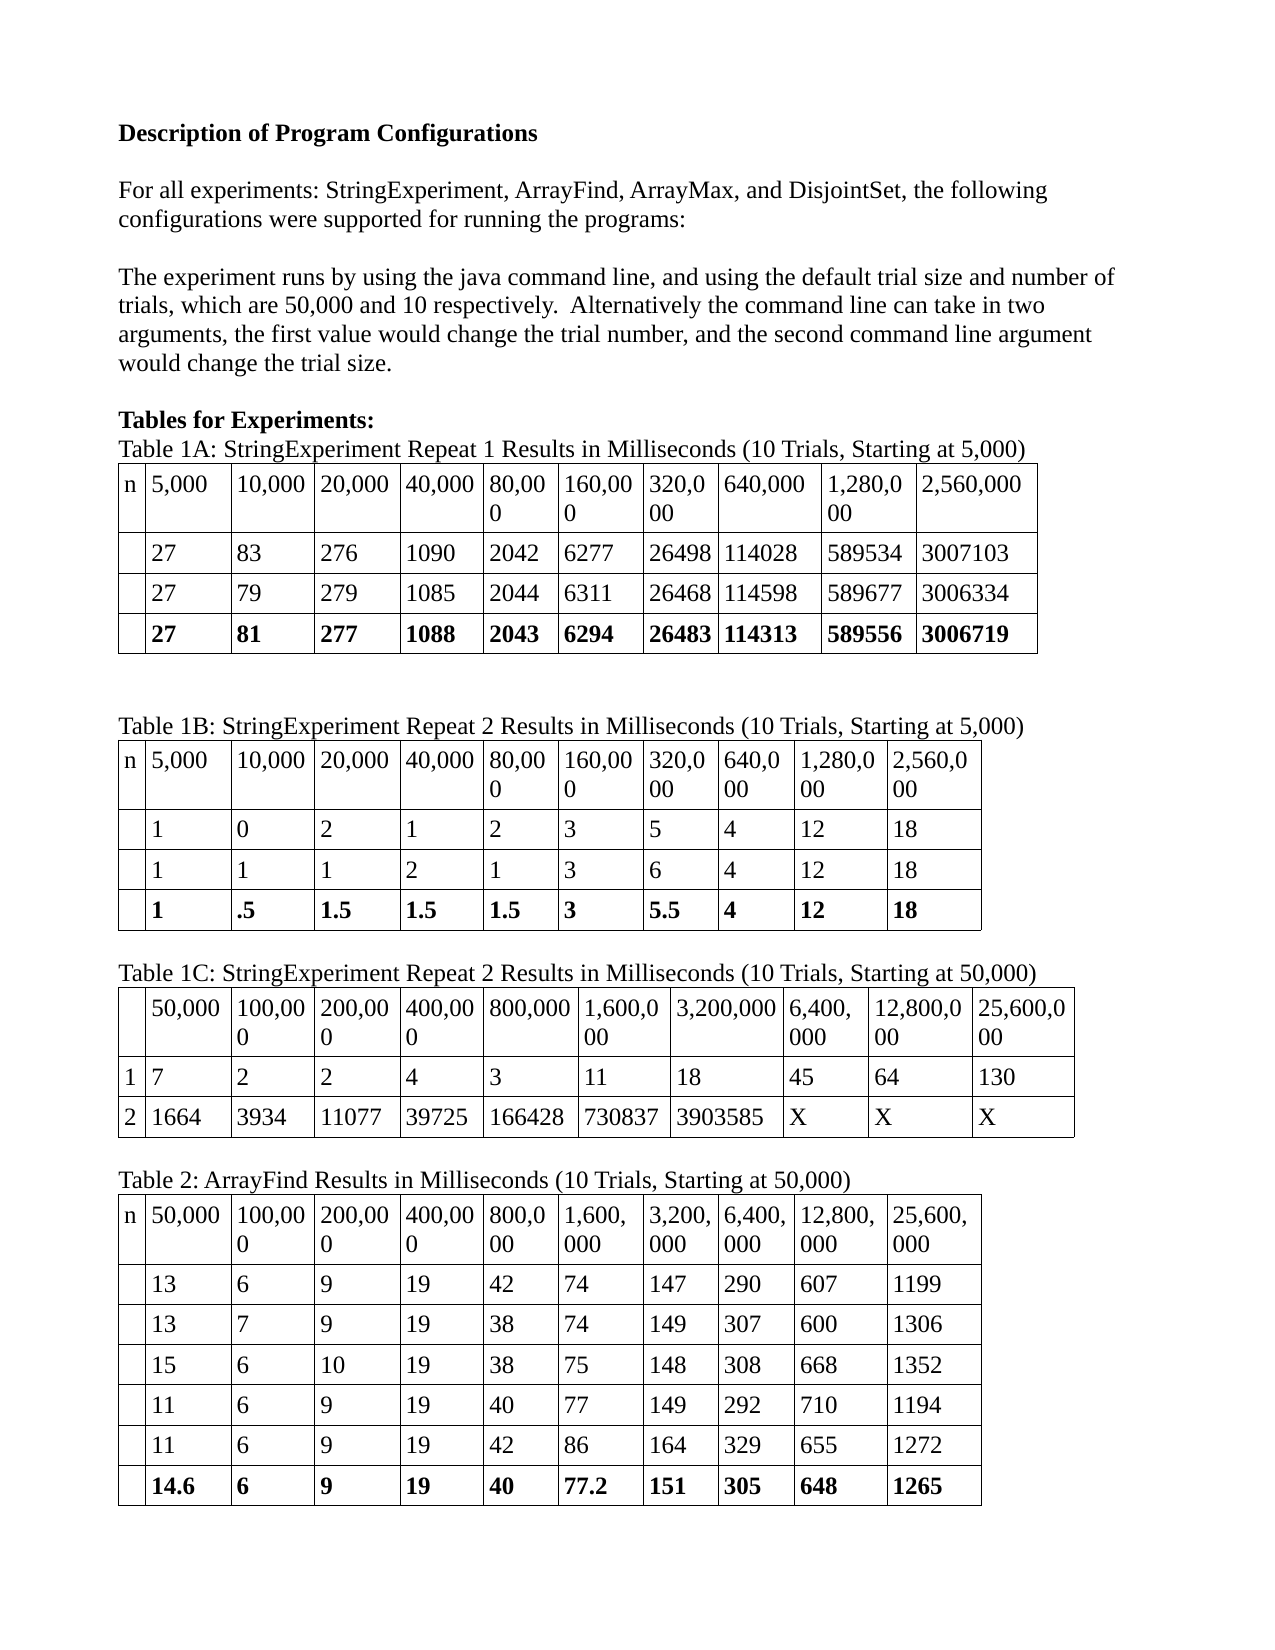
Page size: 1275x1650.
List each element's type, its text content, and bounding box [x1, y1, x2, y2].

table_cell 648 [795, 1466, 887, 1505]
table_cell 9 [315, 1466, 400, 1505]
table_cell 1199 [888, 1265, 981, 1304]
table_cell 12 [795, 850, 887, 889]
table_cell [119, 1466, 145, 1505]
table_header 2,560,000 [888, 741, 981, 808]
table_header 320,000 [644, 741, 718, 808]
table_cell 40 [484, 1466, 558, 1505]
table_cell 38 [484, 1305, 558, 1344]
table_cell 1.5 [315, 890, 400, 929]
table_cell 77 [559, 1385, 643, 1425]
table_cell 18 [671, 1057, 783, 1096]
table_header 25,600,000 [888, 1195, 981, 1263]
table_cell 79 [232, 574, 314, 613]
table_cell 12 [795, 890, 887, 929]
table_cell 164 [644, 1426, 718, 1465]
table_cell 114028 [719, 533, 821, 572]
table_cell [119, 850, 145, 889]
table_cell 149 [644, 1305, 718, 1344]
text For all experiments: StringExperiment, ArrayFind, ArrayMax, and DisjointSet, the following configurations were supported for running the programs: [118, 176, 1157, 233]
table_header 5,000 [146, 741, 231, 808]
table_cell 9 [315, 1265, 400, 1304]
table_cell 18 [888, 810, 981, 849]
table_cell [119, 810, 145, 849]
table_cell 1.5 [484, 890, 558, 929]
table_cell 1194 [888, 1385, 981, 1425]
table_cell X [973, 1097, 1074, 1137]
table_cell 292 [719, 1385, 794, 1425]
table_cell 11 [146, 1426, 231, 1465]
table_header 80,000 [484, 741, 558, 808]
text The experiment runs by using the java command line, and using the default trial size and number of trials, which are 50,000 and 10 respectively. Alternatively the command line can take in two arguments, the first value would change the trial number, and the second command line argument would change the trial size. [118, 262, 1157, 377]
table_cell 3 [559, 890, 643, 929]
table_cell 19 [401, 1345, 483, 1384]
table_cell [119, 614, 145, 653]
table_header 320,000 [644, 464, 718, 532]
table_cell 64 [869, 1057, 972, 1096]
table_cell 166428 [484, 1097, 578, 1137]
table_cell 27 [146, 614, 231, 653]
text Description of Program Configurations [118, 118, 1157, 147]
table_cell 26468 [644, 574, 718, 613]
table_cell 147 [644, 1265, 718, 1304]
table_header 20,000 [315, 464, 400, 532]
table_header 50,000 [146, 1195, 231, 1263]
table_cell 277 [315, 614, 400, 653]
table_cell 1 [315, 850, 400, 889]
table_cell 86 [559, 1426, 643, 1465]
table_cell 11077 [315, 1097, 400, 1137]
table_header n [119, 464, 145, 532]
table_cell 730837 [579, 1097, 670, 1137]
table_cell 13 [146, 1305, 231, 1344]
table_header n [119, 741, 145, 808]
table_header 40,000 [401, 464, 483, 532]
table_cell 3903585 [671, 1097, 783, 1137]
table_header 1,280,000 [822, 464, 916, 532]
table_cell 2044 [484, 574, 558, 613]
table_header [119, 988, 145, 1056]
table_header 25,600,000 [973, 988, 1074, 1056]
table_cell [119, 533, 145, 572]
text Table 2: ArrayFind Results in Milliseconds (10 Trials, Starting at 50,000) [118, 1166, 1157, 1194]
table_cell 329 [719, 1426, 794, 1465]
table_cell 2 [315, 810, 400, 849]
table_cell 27 [146, 533, 231, 572]
table_cell 6277 [559, 533, 643, 572]
table_cell 6 [232, 1426, 314, 1465]
table_cell 600 [795, 1305, 887, 1344]
table_cell 81 [232, 614, 314, 653]
text Table 1B: StringExperiment Repeat 2 Results in Milliseconds (10 Trials, Starting at 5,000) [118, 711, 1157, 739]
table_cell 2 [484, 810, 558, 849]
table_cell 2 [315, 1057, 400, 1096]
table_cell 19 [401, 1466, 483, 1505]
table_cell 13 [146, 1265, 231, 1304]
table_cell 668 [795, 1345, 887, 1384]
table_cell 75 [559, 1345, 643, 1384]
table_cell 655 [795, 1426, 887, 1465]
table_cell 19 [401, 1426, 483, 1465]
table_cell 39725 [401, 1097, 483, 1137]
table_cell 40 [484, 1385, 558, 1425]
table_header 5,000 [146, 464, 231, 532]
table_cell 1.5 [401, 890, 483, 929]
table_header 400,000 [401, 1195, 483, 1263]
table_cell 7 [146, 1057, 231, 1096]
table_cell 2042 [484, 533, 558, 572]
table_cell 1 [146, 810, 231, 849]
table_cell 276 [315, 533, 400, 572]
table_cell 3 [559, 850, 643, 889]
table_cell 6311 [559, 574, 643, 613]
table_cell 6 [232, 1385, 314, 1425]
table_cell 3 [559, 810, 643, 849]
table_cell 6294 [559, 614, 643, 653]
table_cell 4 [719, 850, 794, 889]
table_cell 149 [644, 1385, 718, 1425]
table_cell 77.2 [559, 1466, 643, 1505]
table_header 80,000 [484, 464, 558, 532]
table_cell 19 [401, 1305, 483, 1344]
table_cell 18 [888, 850, 981, 889]
table_cell 3007103 [917, 533, 1037, 572]
table_cell 10 [315, 1345, 400, 1384]
table_cell 279 [315, 574, 400, 613]
table_cell 307 [719, 1305, 794, 1344]
table_header 640,000 [719, 741, 794, 808]
table_cell 5 [644, 810, 718, 849]
table_cell 710 [795, 1385, 887, 1425]
table_cell 1 [146, 890, 231, 929]
table_cell 1352 [888, 1345, 981, 1384]
table_header 6,400,000 [784, 988, 868, 1056]
table_header 2,560,000 [917, 464, 1037, 532]
table_cell 74 [559, 1305, 643, 1344]
table_cell [119, 890, 145, 929]
table_cell 9 [315, 1426, 400, 1465]
text Tables for Experiments: [118, 406, 1157, 434]
table_cell 12 [795, 810, 887, 849]
table_cell 6 [232, 1265, 314, 1304]
table_cell 1088 [401, 614, 483, 653]
table_cell 18 [888, 890, 981, 929]
table_cell 4 [401, 1057, 483, 1096]
table_header 100,000 [232, 988, 314, 1056]
table_cell 2 [401, 850, 483, 889]
table_cell 3006719 [917, 614, 1037, 653]
table_header 6,400,000 [719, 1195, 794, 1263]
table_cell 19 [401, 1385, 483, 1425]
text Table 1C: StringExperiment Repeat 2 Results in Milliseconds (10 Trials, Starting at 50,000) [118, 958, 1157, 987]
table_cell 11 [146, 1385, 231, 1425]
table_cell X [869, 1097, 972, 1137]
table_header 160,000 [559, 464, 643, 532]
table_cell 148 [644, 1345, 718, 1384]
table_header 200,000 [315, 988, 400, 1056]
table_cell 27 [146, 574, 231, 613]
table_cell 26498 [644, 533, 718, 572]
table_cell 1085 [401, 574, 483, 613]
table_cell [119, 1345, 145, 1384]
table_cell 11 [579, 1057, 670, 1096]
table_header 1,600,000 [559, 1195, 643, 1263]
table_cell 151 [644, 1466, 718, 1505]
table_cell [119, 1385, 145, 1425]
table_cell 6 [232, 1466, 314, 1505]
table_cell 1 [146, 850, 231, 889]
table_cell 2043 [484, 614, 558, 653]
table_cell 305 [719, 1466, 794, 1505]
table_cell 83 [232, 533, 314, 572]
table_cell 6 [644, 850, 718, 889]
table_cell X [784, 1097, 868, 1137]
table_cell 1090 [401, 533, 483, 572]
table_cell 2 [119, 1097, 145, 1137]
table_cell 2 [232, 1057, 314, 1096]
table_cell 15 [146, 1345, 231, 1384]
table_cell 6 [232, 1345, 314, 1384]
table_cell 1 [119, 1057, 145, 1096]
table_cell 5.5 [644, 890, 718, 929]
table_header 800,000 [484, 988, 578, 1056]
table_cell 9 [315, 1385, 400, 1425]
table_header 640,000 [719, 464, 821, 532]
table_cell 1 [484, 850, 558, 889]
table_header 1,600,000 [579, 988, 670, 1056]
table_header 3,200,000 [671, 988, 783, 1056]
table_cell 114598 [719, 574, 821, 613]
table_header 10,000 [232, 741, 314, 808]
table_cell 1664 [146, 1097, 231, 1137]
table_cell 9 [315, 1305, 400, 1344]
table_header 200,000 [315, 1195, 400, 1263]
table_cell 4 [719, 890, 794, 929]
table_cell 45 [784, 1057, 868, 1096]
table_cell 4 [719, 810, 794, 849]
table_cell 1 [232, 850, 314, 889]
table_cell 42 [484, 1426, 558, 1465]
table_header 12,800,000 [795, 1195, 887, 1263]
table_cell [119, 574, 145, 613]
table_header 40,000 [401, 741, 483, 808]
table_cell 290 [719, 1265, 794, 1304]
table_header 10,000 [232, 464, 314, 532]
table_cell 0 [232, 810, 314, 849]
table_header 3,200,000 [644, 1195, 718, 1263]
table_cell [119, 1265, 145, 1304]
table_cell 26483 [644, 614, 718, 653]
table_cell 42 [484, 1265, 558, 1304]
table_cell 14.6 [146, 1466, 231, 1505]
table_header 20,000 [315, 741, 400, 808]
table_cell [119, 1426, 145, 1465]
table_cell 130 [973, 1057, 1074, 1096]
table_cell 308 [719, 1345, 794, 1384]
table_cell 3006334 [917, 574, 1037, 613]
table_cell 74 [559, 1265, 643, 1304]
table_cell 1 [401, 810, 483, 849]
table_cell 589556 [822, 614, 916, 653]
table_cell 607 [795, 1265, 887, 1304]
table_cell 1265 [888, 1466, 981, 1505]
table_cell [119, 1305, 145, 1344]
table_cell 19 [401, 1265, 483, 1304]
table_cell 1272 [888, 1426, 981, 1465]
table_cell 114313 [719, 614, 821, 653]
table_header 50,000 [146, 988, 231, 1056]
table_cell 589677 [822, 574, 916, 613]
table_header 160,000 [559, 741, 643, 808]
table_cell 7 [232, 1305, 314, 1344]
table_header 800,000 [484, 1195, 558, 1263]
table_header 100,000 [232, 1195, 314, 1263]
table_header 1,280,000 [795, 741, 887, 808]
table_header 400,000 [401, 988, 483, 1056]
table_cell 3934 [232, 1097, 314, 1137]
table_header 12,800,000 [869, 988, 972, 1056]
table_cell 3 [484, 1057, 578, 1096]
table_cell 589534 [822, 533, 916, 572]
table_header n [119, 1195, 145, 1263]
table_cell 38 [484, 1345, 558, 1384]
table_cell 1306 [888, 1305, 981, 1344]
text Table 1A: StringExperiment Repeat 1 Results in Milliseconds (10 Trials, Starting at 5,000) [118, 434, 1157, 463]
table_cell .5 [232, 890, 314, 929]
